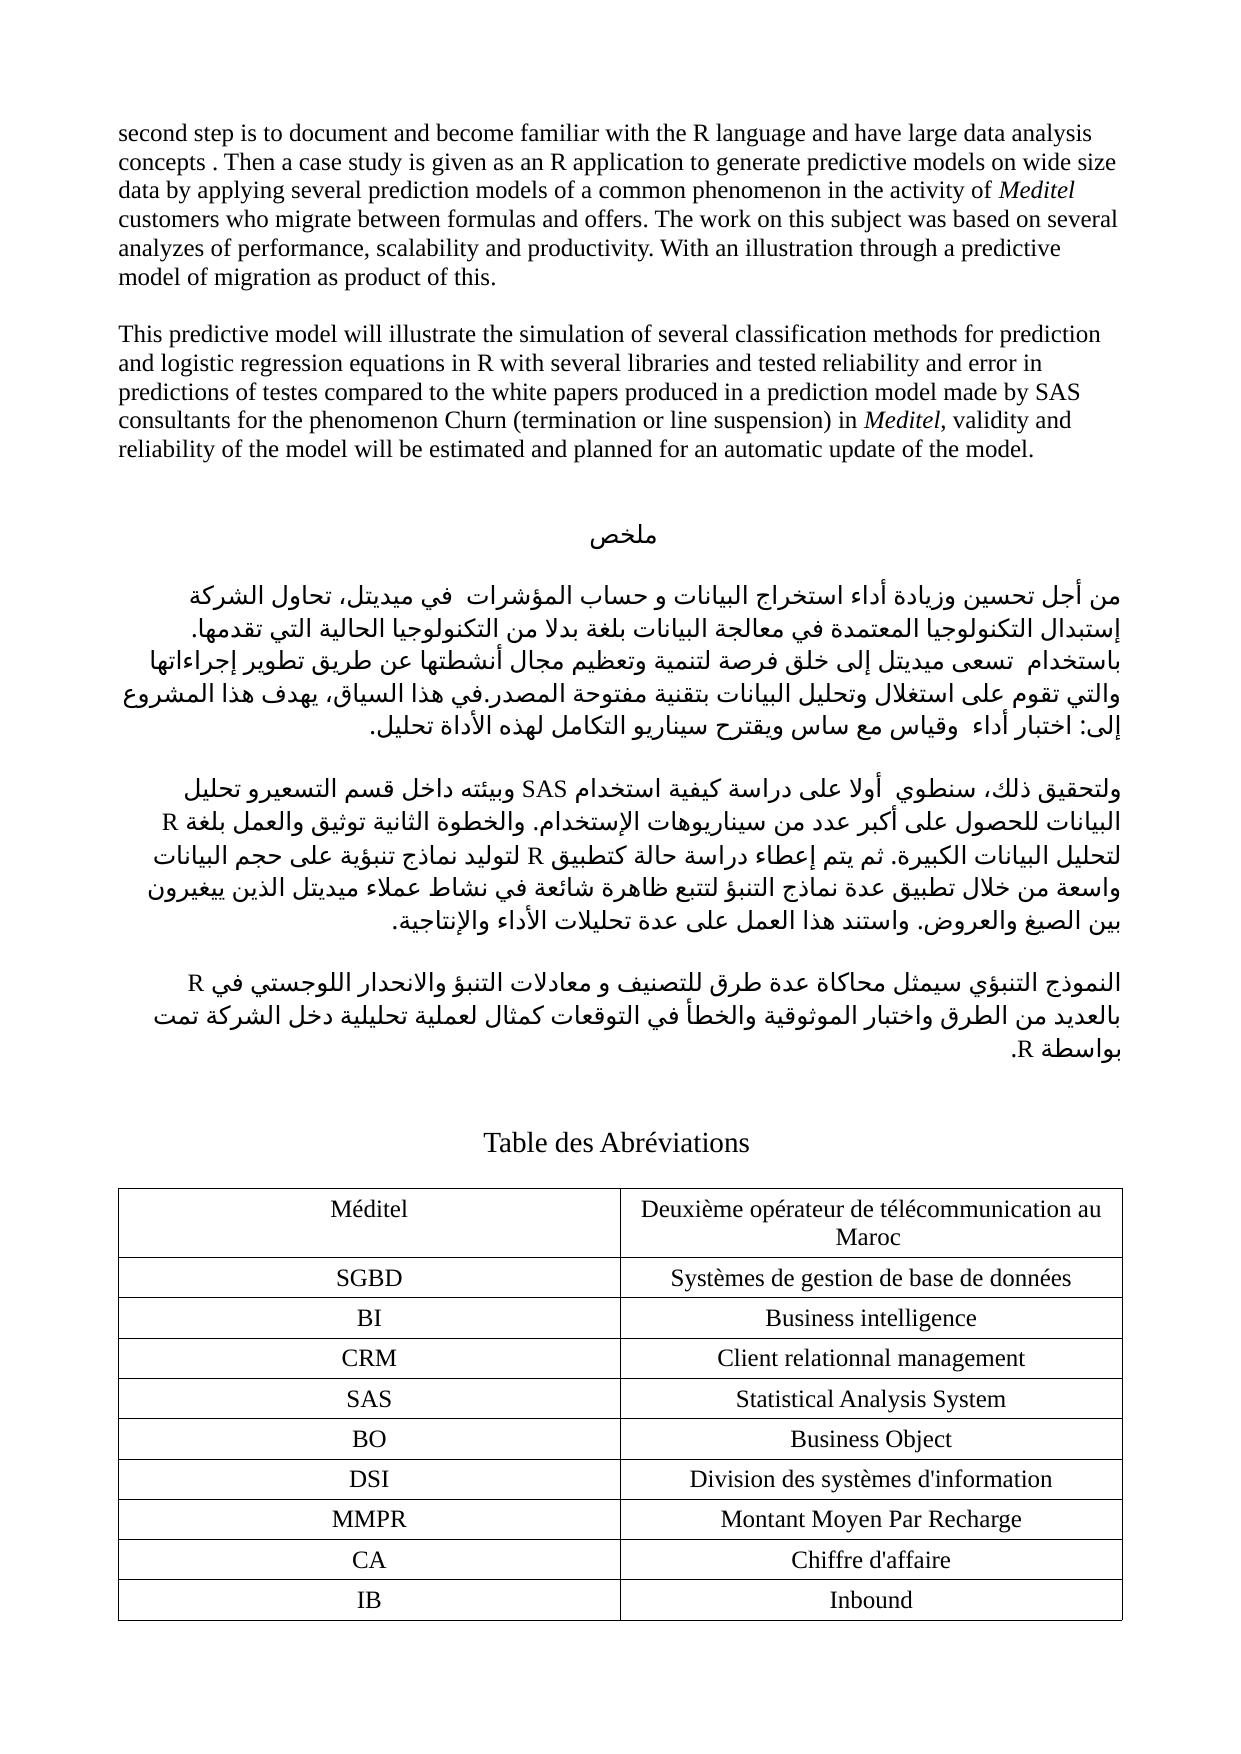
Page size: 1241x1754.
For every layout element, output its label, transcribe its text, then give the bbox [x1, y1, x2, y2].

table_cell Chiffre d'affaire [621, 1540, 1122, 1579]
text ولتحقيق ذلك، سنطوي أولا على دراسة كيفية استخدام SAS وبيئته داخل قسم التسعيرو تحليل البيانات للحصول على أكبر عدد من سيناريوهات الإستخدام. والخطوة الثانية توثيق والعمل بلغة R لتحليل البيانات الكبيرة. ثم يتم إعطاء دراسة حالة كتطبيق R لتوليد نماذج تنبؤية على حجم البيانات واسعة من خلال تطبيق عدة نماذج التنبؤ لتتبع ظاهرة شائعة في نشاط عملاء ميديتل الذين ييغيرون بين الصيغ والعروض. واستند هذا العمل على عدة تحليلات الأداء والإنتاجية. [118, 774, 1122, 939]
table_cell BI [119, 1298, 620, 1337]
text second step is to document and become familiar with the R language and have large data analysis concepts . Then a case study is given as an R application to generate predictive models on wide size data by applying several prediction models of a common phenomenon in the activity of Meditel customers who migrate between formulas and offers. The work on this subject was based on several analyzes of performance, scalability and productivity. With an illustration through a predictive model of migration as product of this. [118, 118, 1122, 291]
table_cell Systèmes de gestion de base de données [621, 1258, 1122, 1297]
text This predictive model will illustrate the simulation of several classification methods for prediction and logistic regression equations in R with several libraries and tested reliability and error in predictions of testes compared to the white papers produced in a prediction model made by SAS consultants for the phenomenon Churn (termination or line suspension) in Meditel, validity and reliability of the model will be estimated and planned for an automatic update of the model. [118, 319, 1122, 463]
text Table des Abréviations [118, 1126, 1122, 1159]
table_cell Business intelligence [621, 1298, 1122, 1337]
table_cell DSI [119, 1460, 620, 1499]
table_cell Business Object [621, 1419, 1122, 1458]
table_cell CA [119, 1540, 620, 1579]
table_cell IB [119, 1580, 620, 1620]
table_cell CRM [119, 1339, 620, 1378]
table_cell SGBD [119, 1258, 620, 1297]
text النموذج التنبؤي سيمثل محاكاة عدة طرق للتصنيف و معادلات التنبؤ والانحدار اللوجستي في R بالعديد من الطرق واختبار الموثوقية والخطأ في التوقعات كمثال لعملية تحليلية دخل الشركة تمت بواسطة R. [118, 968, 1122, 1068]
table_cell Montant Moyen Par Recharge [621, 1500, 1122, 1539]
text من أجل تحسين وزيادة أداء استخراج البيانات و حساب المؤشرات في ميديتل، تحاول الشركة إستبدال التكنولوجيا المعتمدة في معالجة البيانات بلغة بدلا من التكنولوجيا الحالية التي تقدمها. باستخدام تسعى ميديتل إلى خلق فرصة لتنمية وتعظيم مجال أنشطتها عن طريق تطوير إجراءاتها والتي تقوم على استغلال وتحليل البيانات بتقنية مفتوحة المصدر.في هذا السياق، يهدف هذا المشروع إلى: اختبار أداء وقياس مع ساس ويقترح سيناريو التكامل لهذه الأداة تحليل. [118, 582, 1122, 745]
table_cell SAS [119, 1379, 620, 1418]
table_cell Client relationnal management [621, 1339, 1122, 1378]
text ملخص [118, 521, 1122, 553]
table_header Méditel [119, 1189, 620, 1257]
table_cell MMPR [119, 1500, 620, 1539]
table_header Deuxième opérateur de télécommunication au Maroc [621, 1189, 1122, 1257]
table_cell BO [119, 1419, 620, 1458]
table_cell Inbound [621, 1580, 1122, 1620]
table_cell Statistical Analysis System [621, 1379, 1122, 1418]
table_cell Division des systèmes d'information [621, 1460, 1122, 1499]
